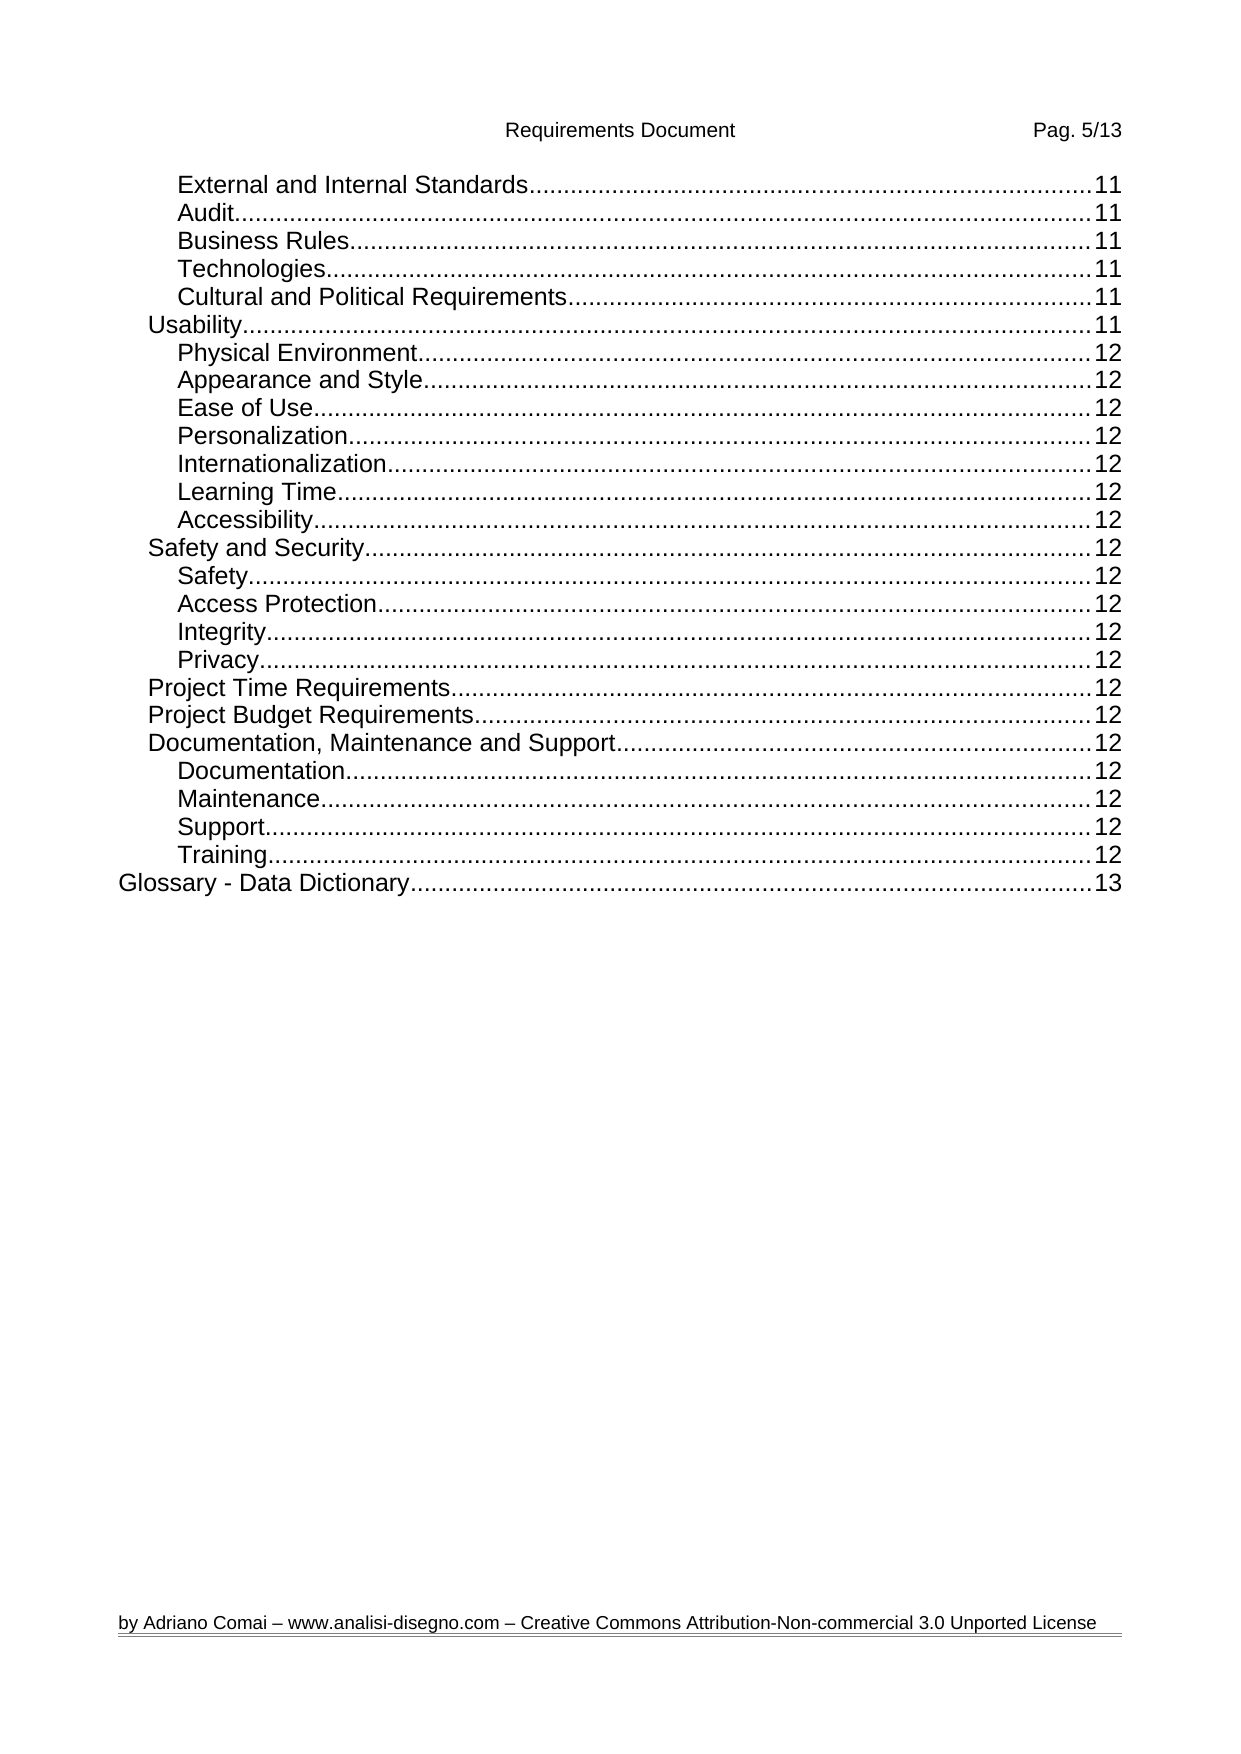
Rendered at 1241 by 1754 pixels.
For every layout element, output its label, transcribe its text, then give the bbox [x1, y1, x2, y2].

text Technologies 11 [177, 254, 1122, 282]
text Documentation, Maintenance and Support 12 [148, 729, 1122, 757]
text Support 12 [177, 813, 1122, 841]
text Training 12 [177, 841, 1122, 869]
text Safety 12 [177, 562, 1122, 589]
text Safety and Security 12 [148, 534, 1122, 562]
text Project Time Requirements 12 [148, 673, 1122, 701]
text Maintenance 12 [177, 785, 1122, 813]
text Access Protection 12 [177, 589, 1122, 617]
text Ease of Use 12 [177, 394, 1122, 422]
text Physical Environment 12 [177, 338, 1122, 366]
text Documentation 12 [177, 757, 1122, 785]
text Privacy 12 [177, 645, 1122, 673]
text Audit 11 [177, 199, 1122, 227]
text Integrity 12 [177, 617, 1122, 645]
text Usability 11 [148, 310, 1122, 338]
text Accessibility 12 [177, 506, 1122, 534]
text Cultural and Political Requirements 11 [177, 282, 1122, 310]
text Project Budget Requirements 12 [148, 701, 1122, 729]
text Glossary - Data Dictionary 13 [118, 869, 1122, 897]
text External and Internal Standards 11 [177, 171, 1122, 199]
text Internationalization 12 [177, 450, 1122, 478]
text Personalization 12 [177, 422, 1122, 450]
text Learning Time 12 [177, 478, 1122, 506]
text Business Rules 11 [177, 227, 1122, 254]
text Appearance and Style 12 [177, 366, 1122, 394]
